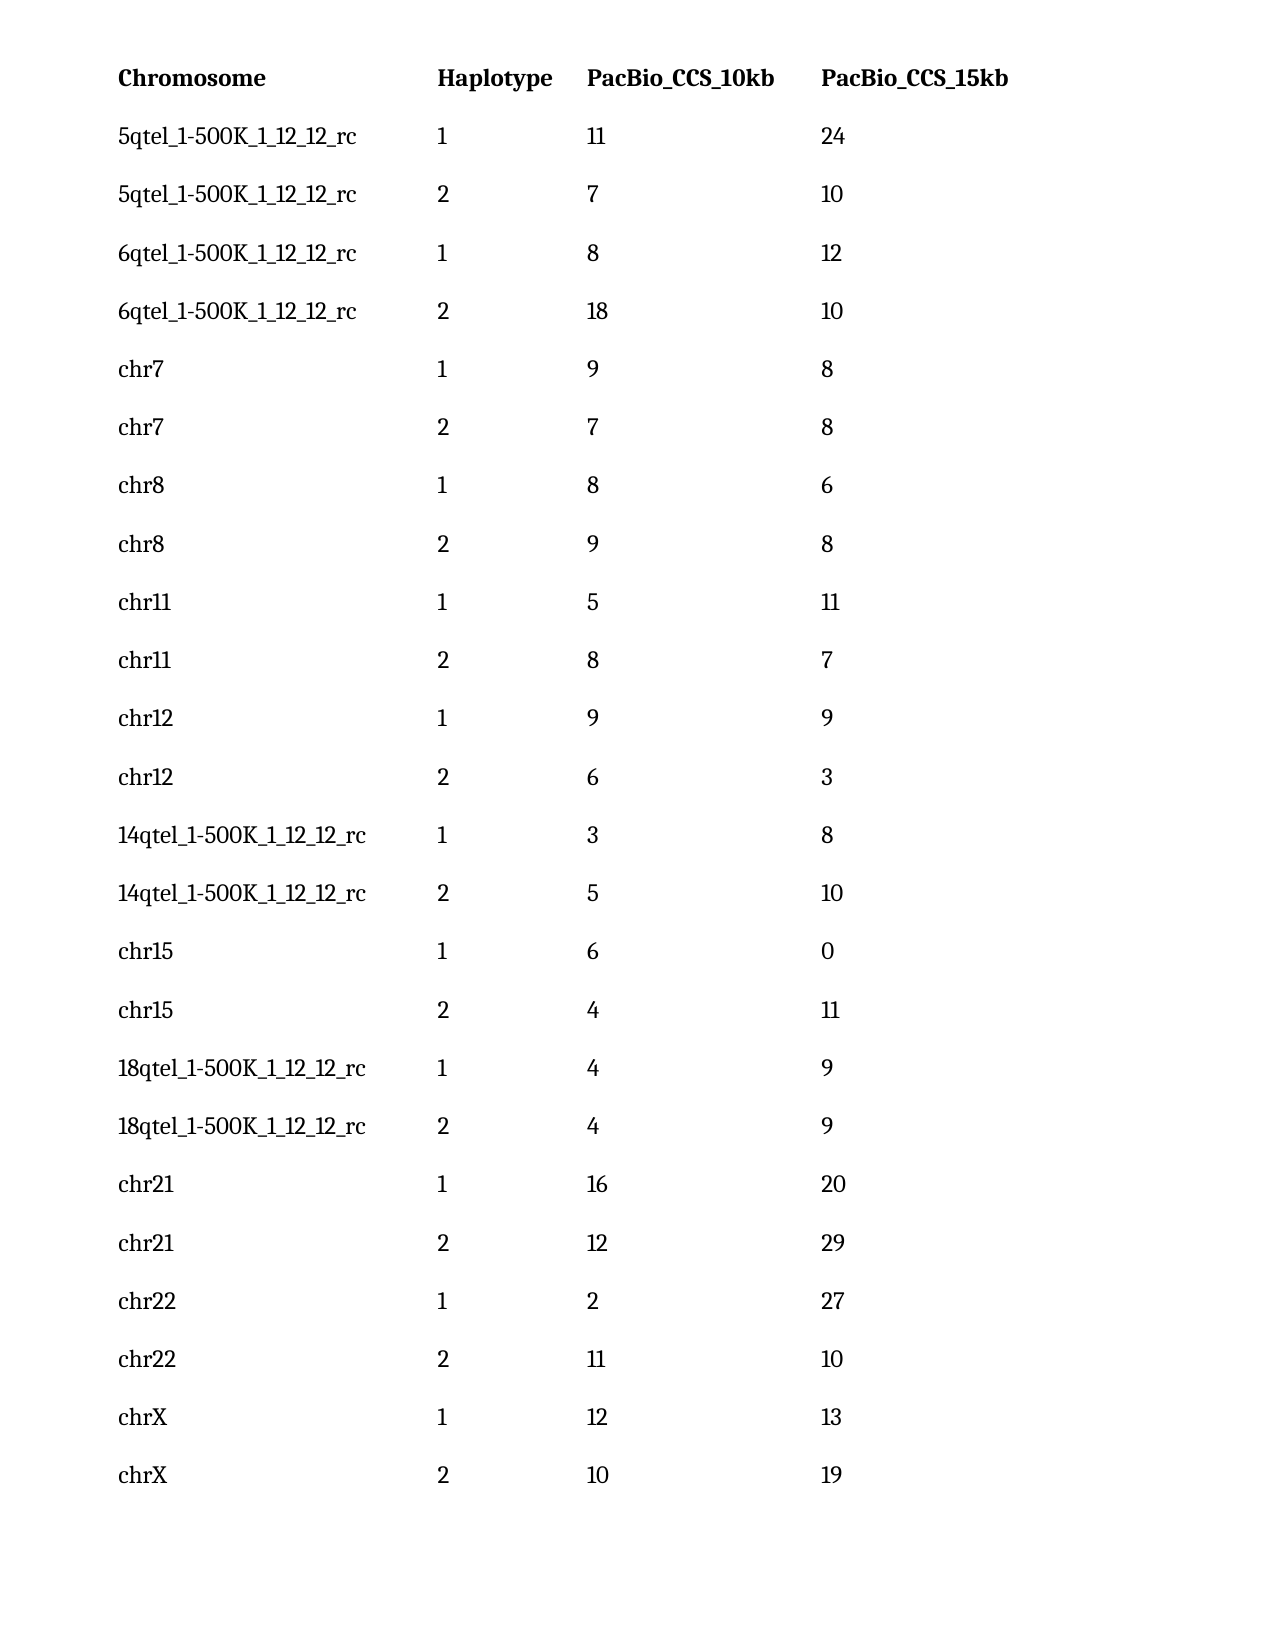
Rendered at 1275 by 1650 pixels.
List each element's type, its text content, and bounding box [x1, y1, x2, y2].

table_header PacBio_CCS_15kb [821, 64, 1056, 122]
table_header Chromosome [118, 64, 437, 122]
table_cell 9 [587, 704, 821, 763]
table_cell chr22 [118, 1345, 437, 1403]
table_cell chr12 [118, 704, 437, 763]
table_cell 16 [587, 1170, 821, 1228]
table_cell 7 [821, 646, 1056, 704]
table_cell 10 [821, 180, 1056, 238]
table_cell 13 [821, 1403, 1056, 1461]
table_cell 5qtel_1-500K_1_12_12_rc [118, 122, 437, 180]
table_cell 2 [437, 1461, 587, 1519]
table_cell 6 [587, 763, 821, 821]
table_cell chr15 [118, 937, 437, 996]
table_cell 2 [437, 1229, 587, 1287]
table_cell chr22 [118, 1287, 437, 1345]
table_cell 1 [437, 937, 587, 996]
table_cell 1 [437, 1403, 587, 1461]
table_cell 9 [821, 704, 1056, 763]
table_cell 14qtel_1-500K_1_12_12_rc [118, 879, 437, 937]
table_cell 4 [587, 1112, 821, 1170]
table_cell 12 [587, 1403, 821, 1461]
table_cell 18 [587, 297, 821, 355]
table_cell 1 [437, 1287, 587, 1345]
table_cell 1 [437, 704, 587, 763]
table_cell 6 [587, 937, 821, 996]
table_cell chr11 [118, 646, 437, 704]
table_cell 8 [587, 646, 821, 704]
table_cell 1 [437, 471, 587, 530]
table_cell 19 [821, 1461, 1056, 1519]
table_cell chr8 [118, 530, 437, 588]
table_cell 8 [587, 239, 821, 297]
table_header Haplotype [437, 64, 587, 122]
table_cell 2 [587, 1287, 821, 1345]
table_cell 4 [587, 996, 821, 1054]
table_cell 11 [587, 122, 821, 180]
table_cell chr7 [118, 413, 437, 471]
table_cell 8 [821, 530, 1056, 588]
table_cell 1 [437, 239, 587, 297]
table_cell 1 [437, 1054, 587, 1112]
table_cell 2 [437, 646, 587, 704]
table_cell chr21 [118, 1229, 437, 1287]
table_cell 10 [587, 1461, 821, 1519]
table_cell 8 [821, 413, 1056, 471]
table_cell 14qtel_1-500K_1_12_12_rc [118, 821, 437, 879]
table_cell 5 [587, 588, 821, 646]
table_cell 7 [587, 413, 821, 471]
table_cell 11 [587, 1345, 821, 1403]
table_cell 6 [821, 471, 1056, 530]
table_cell 10 [821, 297, 1056, 355]
table_cell 9 [587, 355, 821, 413]
table_cell 11 [821, 996, 1056, 1054]
table_cell 9 [821, 1112, 1056, 1170]
table_cell 12 [587, 1229, 821, 1287]
table_cell 29 [821, 1229, 1056, 1287]
table_cell 27 [821, 1287, 1056, 1345]
table_cell 18qtel_1-500K_1_12_12_rc [118, 1054, 437, 1112]
table_cell 8 [821, 821, 1056, 879]
table_cell 1 [437, 122, 587, 180]
table_cell 2 [437, 1345, 587, 1403]
table_cell 5qtel_1-500K_1_12_12_rc [118, 180, 437, 238]
table_cell 6qtel_1-500K_1_12_12_rc [118, 297, 437, 355]
table_cell chr21 [118, 1170, 437, 1228]
table_cell 5 [587, 879, 821, 937]
table_cell 2 [437, 996, 587, 1054]
table_cell 2 [437, 297, 587, 355]
table_cell 6qtel_1-500K_1_12_12_rc [118, 239, 437, 297]
table_cell 8 [821, 355, 1056, 413]
table_cell chr15 [118, 996, 437, 1054]
table_cell chrX [118, 1461, 437, 1519]
table_cell 9 [587, 530, 821, 588]
table_cell 2 [437, 763, 587, 821]
table_cell 24 [821, 122, 1056, 180]
table_cell 20 [821, 1170, 1056, 1228]
table_cell 3 [587, 821, 821, 879]
table_cell chr8 [118, 471, 437, 530]
table_cell chr11 [118, 588, 437, 646]
table_cell 9 [821, 1054, 1056, 1112]
table_cell 2 [437, 413, 587, 471]
table_cell 2 [437, 530, 587, 588]
table_cell 1 [437, 821, 587, 879]
table_cell 1 [437, 588, 587, 646]
table_cell 18qtel_1-500K_1_12_12_rc [118, 1112, 437, 1170]
table_cell 7 [587, 180, 821, 238]
table_cell chr12 [118, 763, 437, 821]
table_cell chr7 [118, 355, 437, 413]
table_cell chrX [118, 1403, 437, 1461]
table_cell 2 [437, 180, 587, 238]
table_cell 1 [437, 355, 587, 413]
table_cell 1 [437, 1170, 587, 1228]
table_cell 4 [587, 1054, 821, 1112]
table_cell 10 [821, 879, 1056, 937]
table_cell 8 [587, 471, 821, 530]
table_cell 10 [821, 1345, 1056, 1403]
table_header PacBio_CCS_10kb [587, 64, 821, 122]
table_cell 12 [821, 239, 1056, 297]
table_cell 2 [437, 879, 587, 937]
table_cell 2 [437, 1112, 587, 1170]
table_cell 3 [821, 763, 1056, 821]
table_cell 0 [821, 937, 1056, 996]
table_cell 11 [821, 588, 1056, 646]
